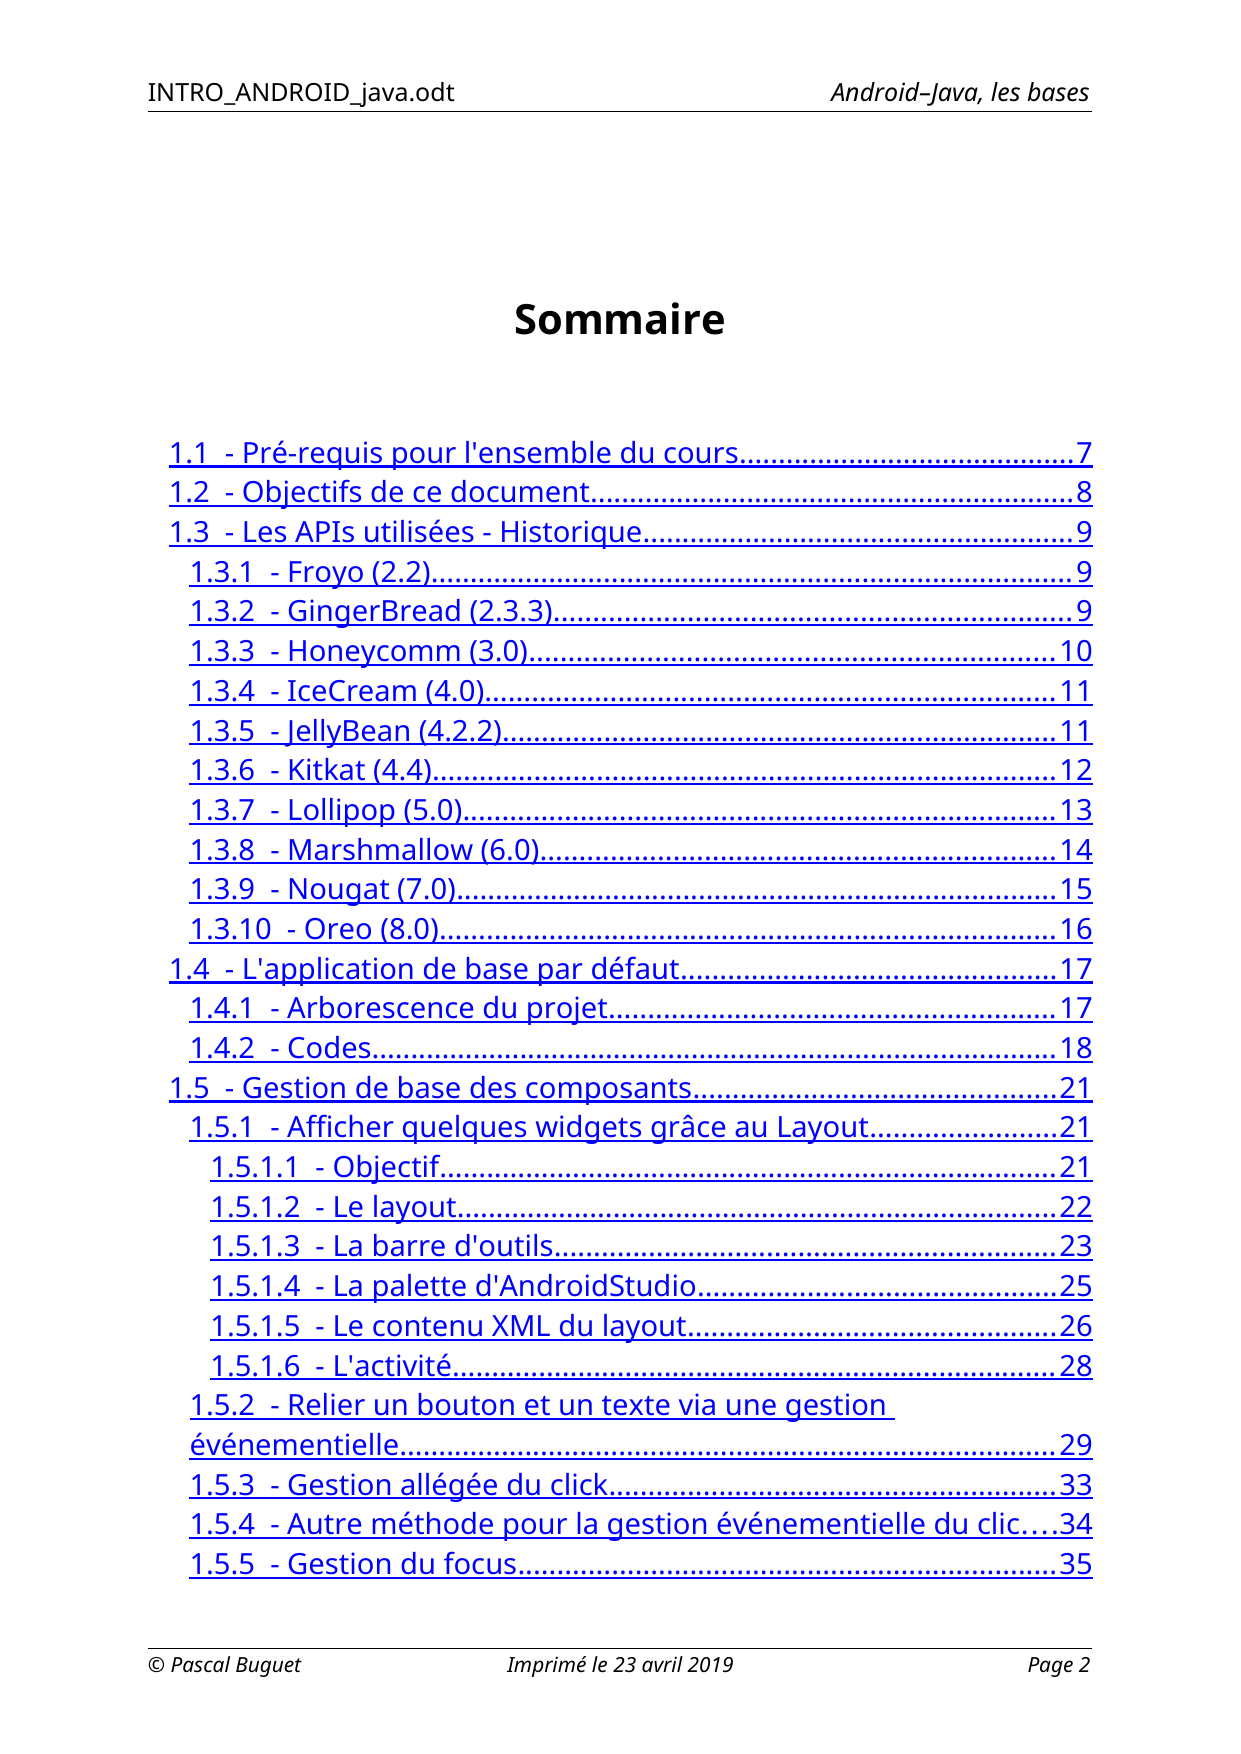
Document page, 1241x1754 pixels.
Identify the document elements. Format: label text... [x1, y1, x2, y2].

text [189, 1539, 1092, 1543]
text [189, 666, 1092, 670]
text [189, 904, 1092, 908]
text 1.5.1.1 - Objectif 21 [210, 1146, 1092, 1180]
text Sommaire [148, 290, 1092, 347]
text [189, 1063, 1092, 1067]
text [189, 1023, 1092, 1027]
text 1.3 - Les APIs utilisées - Historique 9 [168, 511, 1092, 545]
text [189, 745, 1092, 749]
text [189, 1499, 1092, 1503]
text [189, 1579, 1092, 1583]
text 1.5.1.5 - Le contenu XML du layout 26 [210, 1305, 1092, 1339]
text 1.5 - Gestion de base des composants 21 [168, 1067, 1092, 1100]
text [168, 1101, 1092, 1107]
text 1.3.6 - Kitkat (4.4) 12 [189, 749, 1092, 783]
text 1.5.1.6 - L'activité 28 [210, 1345, 1092, 1378]
text 1.3.8 - Marshmallow (6.0) 14 [189, 829, 1092, 862]
text 1.5.4 - Autre méthode pour la gestion événementielle du clic 34 [189, 1503, 1092, 1537]
text 1.3.2 - GingerBread (2.3.3) 9 [189, 591, 1092, 624]
text 1.5.1.3 - La barre d'outils 23 [210, 1226, 1092, 1259]
text 1.5.1.4 - La palette d'AndroidStudio 25 [210, 1265, 1092, 1299]
text 1.4.1 - Arborescence du projet 17 [189, 988, 1092, 1021]
text [189, 825, 1092, 829]
text [189, 706, 1092, 710]
text [189, 1460, 1092, 1464]
text 1.3.5 - JellyBean (4.2.2) 11 [189, 710, 1092, 743]
text [189, 1142, 1092, 1146]
text 1.5.1 - Afficher quelques widgets grâce au Layout 21 [189, 1107, 1092, 1140]
text [168, 546, 1092, 551]
text [189, 944, 1092, 948]
text 1.2 - Objectifs de ce document 8 [168, 472, 1092, 505]
text 1.5.3 - Gestion allégée du click 33 [189, 1464, 1092, 1497]
text [189, 587, 1092, 591]
text 1.4.2 - Codes 18 [189, 1027, 1092, 1061]
text 1.3.9 - Nougat (7.0) 15 [189, 868, 1092, 902]
text [210, 1301, 1092, 1305]
text [189, 626, 1092, 630]
text [168, 506, 1092, 511]
text [210, 1380, 1092, 1384]
text [189, 864, 1092, 868]
text 1.4 - L'application de base par défaut 17 [168, 948, 1092, 981]
text [168, 466, 1092, 472]
text 1.3.7 - Lollipop (5.0) 13 [189, 789, 1092, 823]
text 1.3.10 - Oreo (8.0) 16 [189, 908, 1092, 942]
text [210, 1261, 1092, 1265]
text 1.5.1.2 - Le layout 22 [210, 1186, 1092, 1220]
text 1.3.4 - IceCream (4.0) 11 [189, 670, 1092, 704]
text [210, 1222, 1092, 1226]
text [168, 982, 1092, 988]
text [189, 785, 1092, 789]
text [210, 1182, 1092, 1186]
text 1.3.3 - Honeycomm (3.0) 10 [189, 630, 1092, 664]
text 1.5.5 - Gestion du focus 35 [189, 1543, 1092, 1577]
text 1.1 - Pré-requis pour l'ensemble du cours 7 [168, 432, 1092, 465]
text [210, 1341, 1092, 1345]
text 1.5.2 - Relier un bouton et un texte via une gestion événementielle 29 [189, 1384, 1092, 1458]
text 1.3.1 - Froyo (2.2) 9 [189, 551, 1092, 585]
